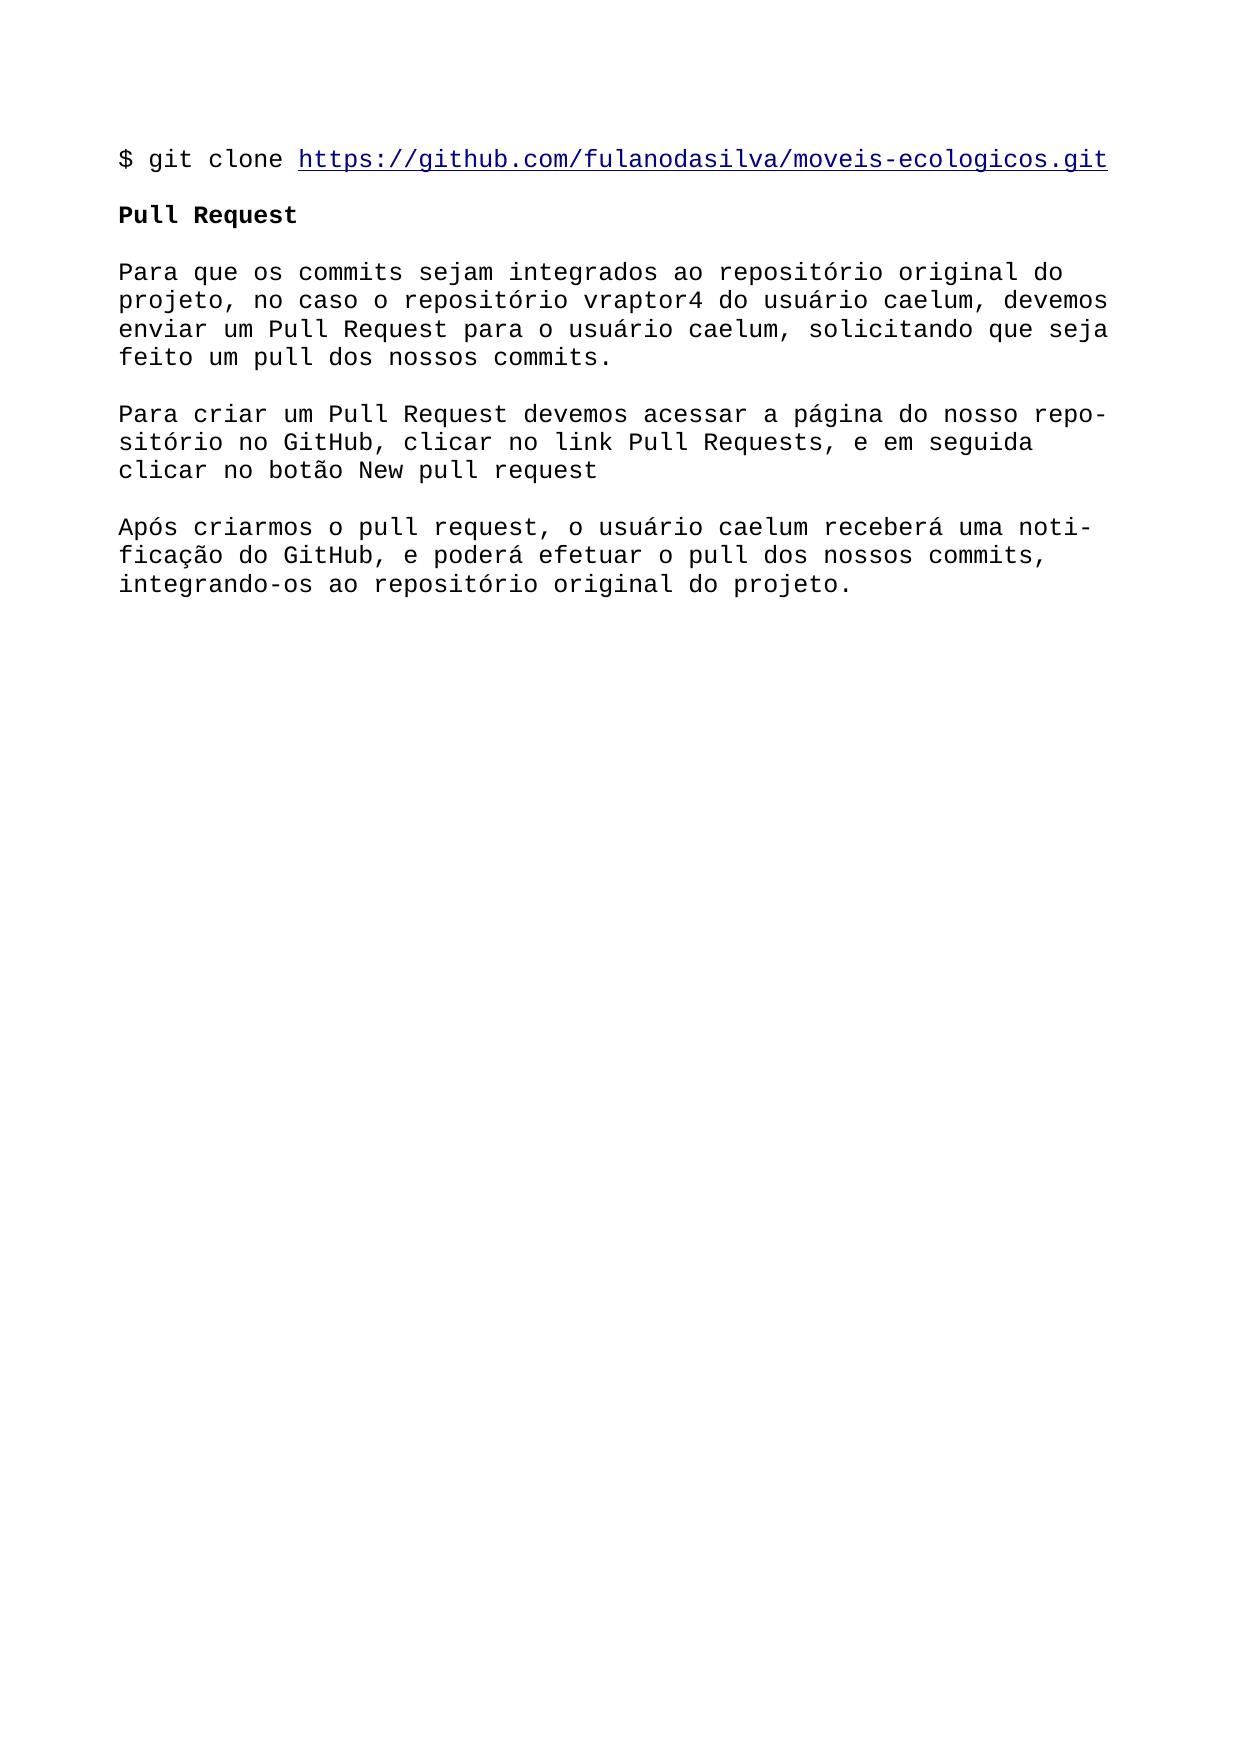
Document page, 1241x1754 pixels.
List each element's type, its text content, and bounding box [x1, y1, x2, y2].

text Para que os commits sejam integrados ao repositório original do projeto, no caso o repositório vraptor4 do usuário caelum, devemos enviar um Pull Request para o usuário caelum, solicitando que seja feito um pull dos nossos commits. [118, 260, 1122, 373]
text Após criarmos o pull request, o usuário caelum receberá uma noti- [118, 515, 1122, 543]
text Para criar um Pull Request devemos acessar a página do nosso repo- [118, 401, 1122, 430]
text $ git clone https://github.com/fulanodasilva/moveis-ecologicos.git [118, 146, 1122, 175]
text Pull Request [118, 203, 1122, 231]
text sitório no GitHub, clicar no link Pull Requests, e em seguida clicar no botão New pull request [118, 430, 1122, 486]
text ficação do GitHub, e poderá efetuar o pull dos nossos commits, integrando-os ao repositório original do projeto. [118, 543, 1122, 600]
